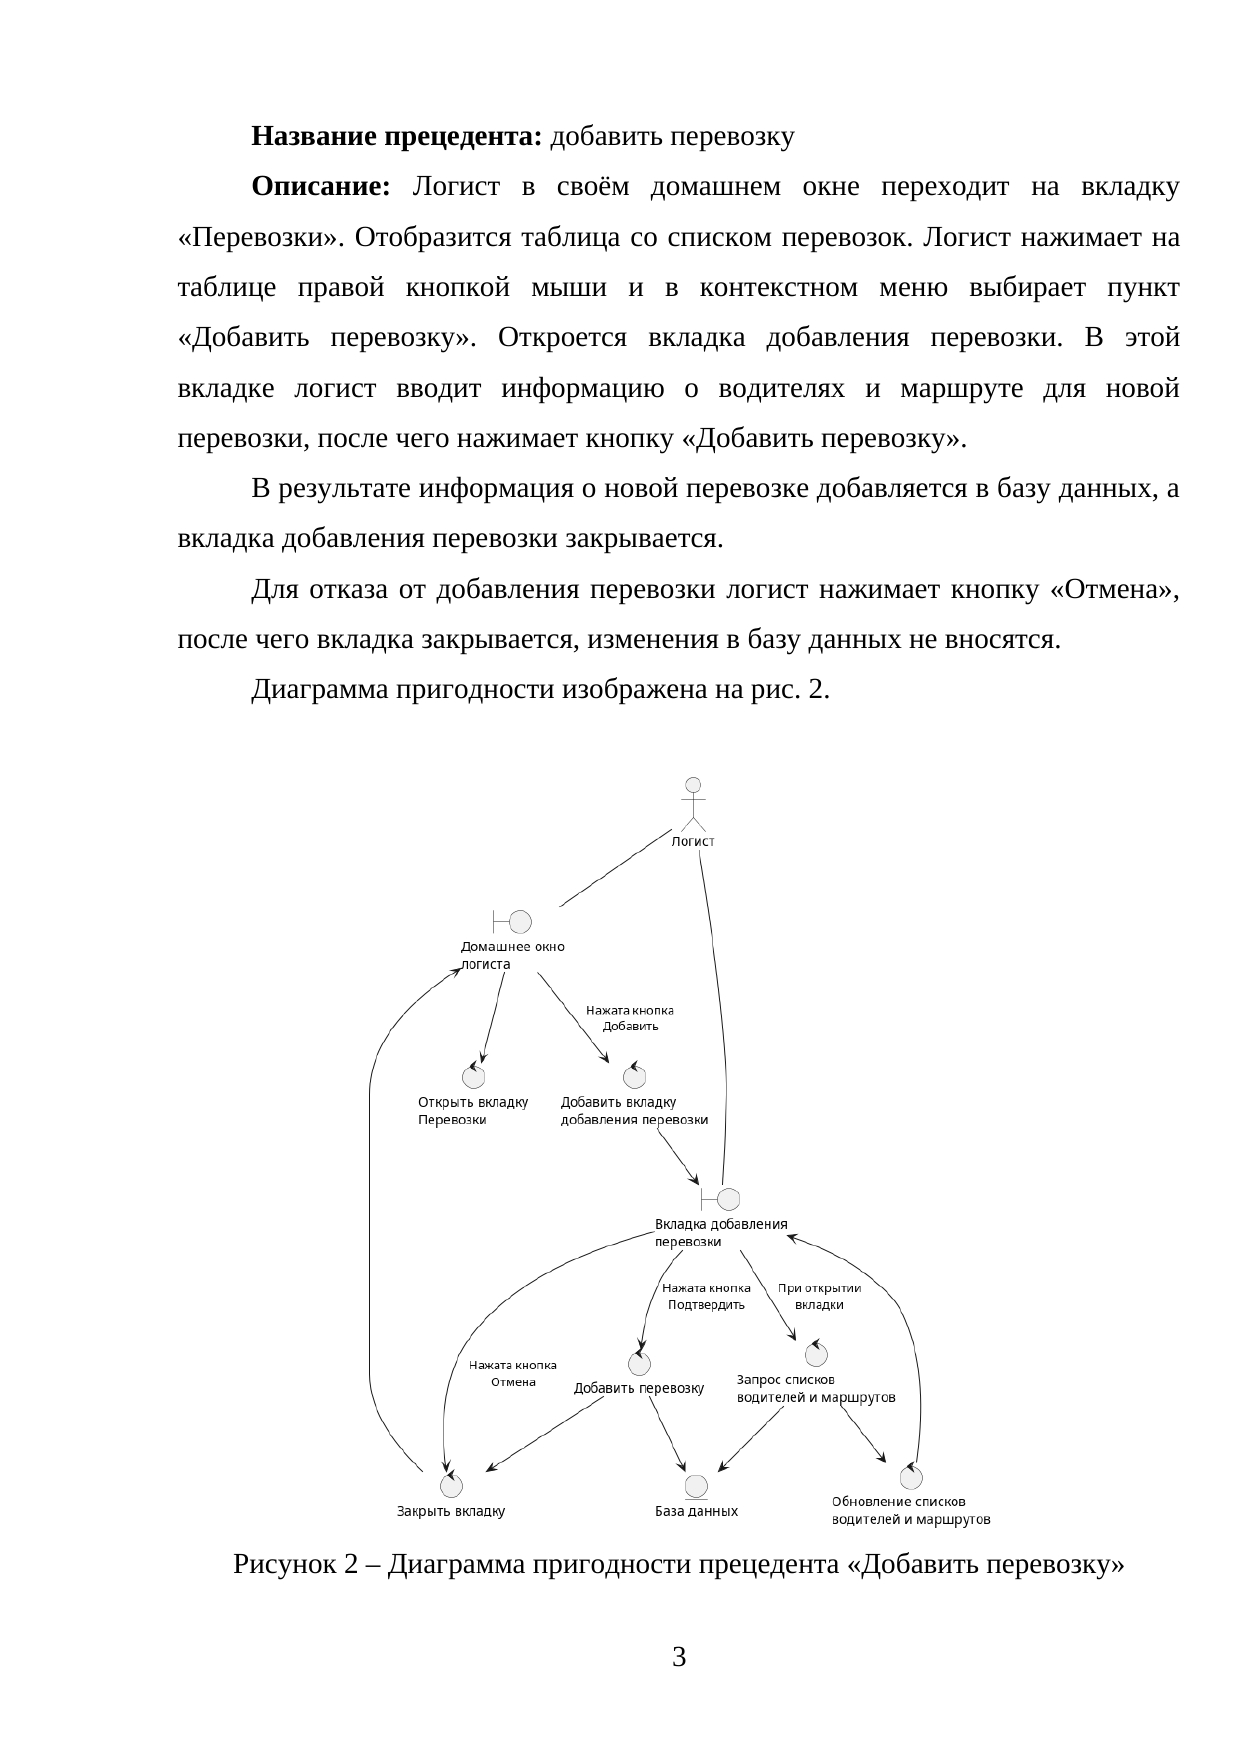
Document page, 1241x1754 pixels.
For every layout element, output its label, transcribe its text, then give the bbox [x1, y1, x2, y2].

text В результате информация о новой перевозке добавляется в базу данных, а вкладка добавления перевозки закрывается. [177, 470, 1181, 554]
text Диаграмма пригодности изображена на рис. 2. [177, 672, 1181, 705]
text Для отказа от добавления перевозки логист нажимает кнопку «Отмена», после чего вкладка закрывается, изменения в базу данных не вносятся. [177, 571, 1181, 655]
text Название прецедента: добавить перевозку [177, 118, 1181, 152]
text Описание: Логист в своём домашнем окне переходит на вкладку «Перевозки». Отобразится таблица со списком перевозок. Логист нажимает на таблице правой кнопкой мыши и в контекстном меню выбирает пункт «Добавить перевозку». Откроется вкладка добавления перевозки. В этой вкладке логист вводит информацию о водителях и маршруте для новой перевозки, после чего нажимает кнопку «Добавить перевозку». [177, 168, 1181, 453]
list Диаграмма пригодности прецедента «Добавить перевозку» [177, 1546, 1181, 1579]
picture [363, 771, 995, 1530]
